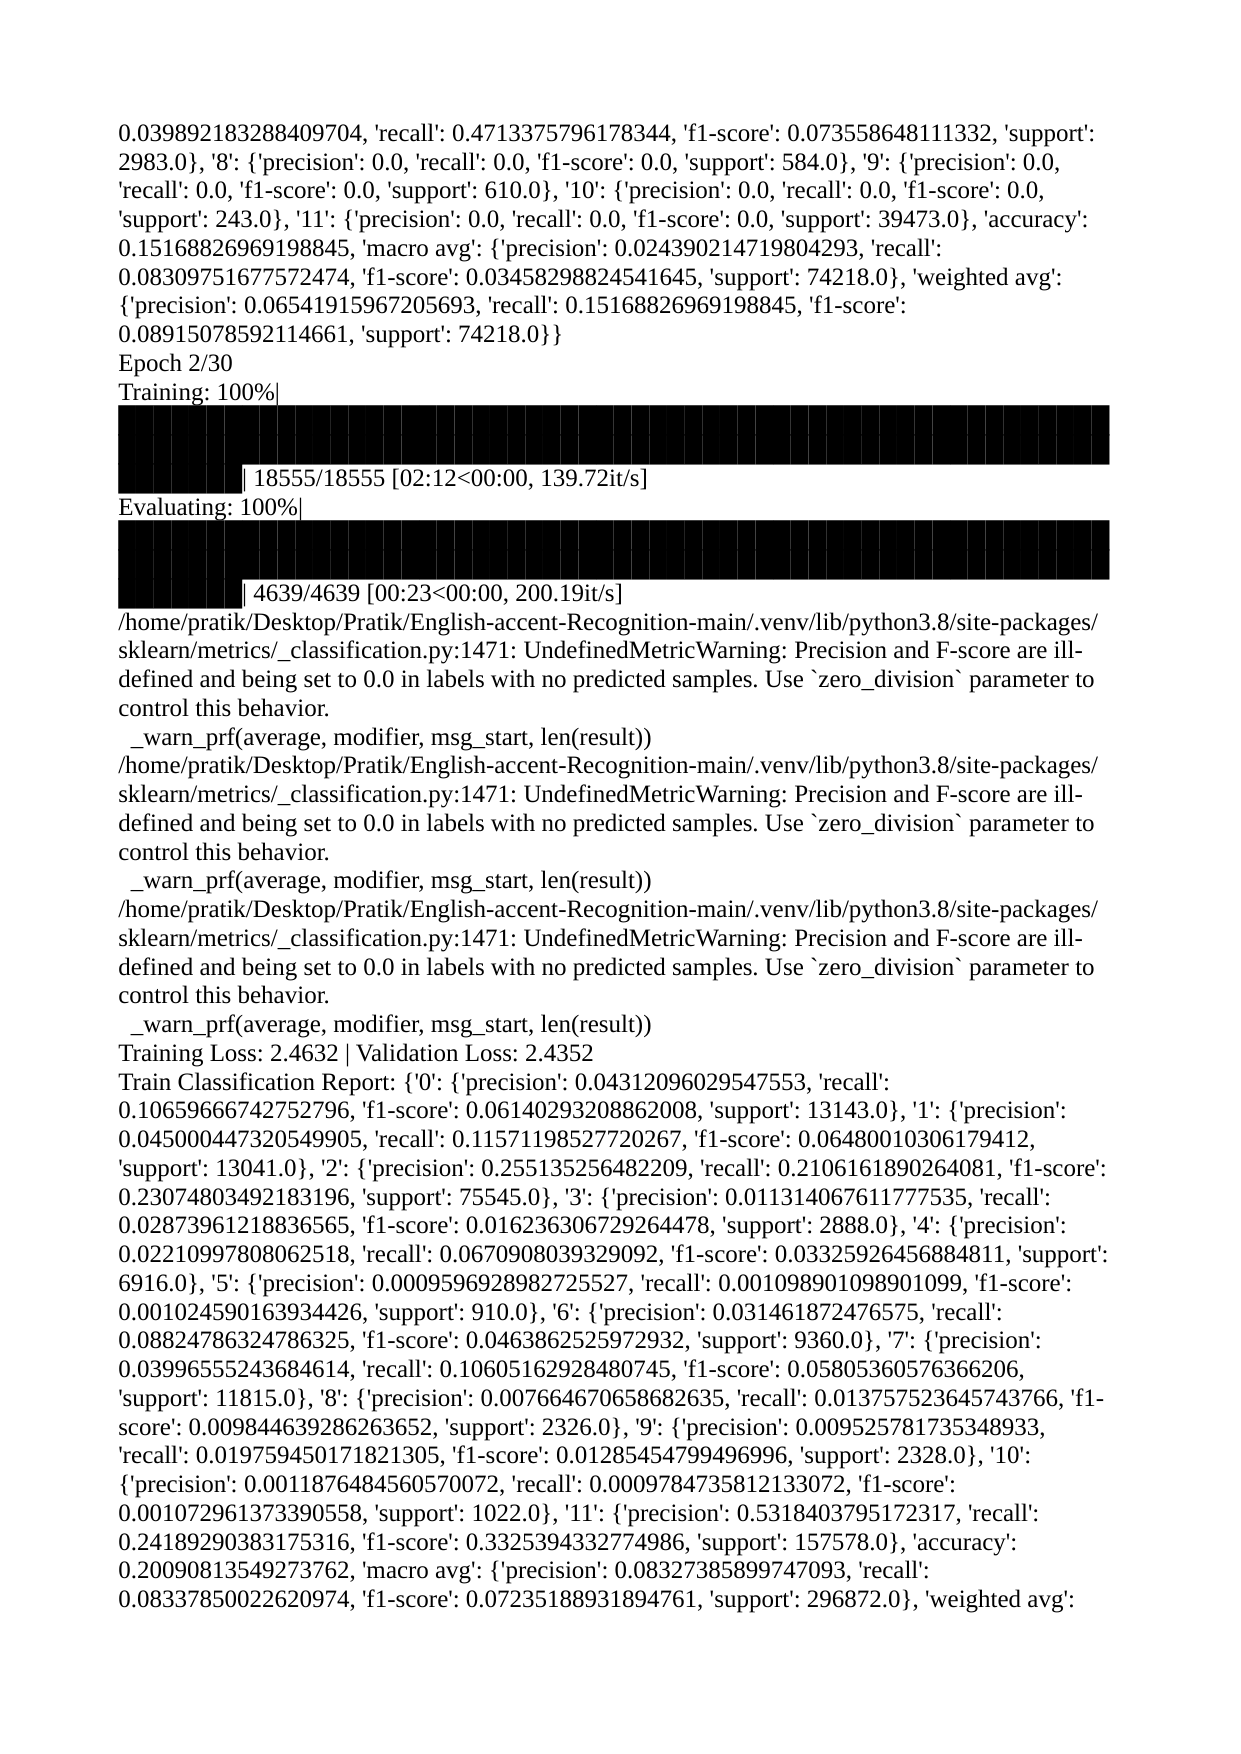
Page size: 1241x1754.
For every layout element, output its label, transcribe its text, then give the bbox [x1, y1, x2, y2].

text /home/pratik/Desktop/Pratik/English-accent-Recognition-main/.venv/lib/python3.8/site-packages/sklearn/metrics/_classification.py:1471: UndefinedMetricWarning: Precision and F-score are ill-defined and being set to 0.0 in labels with no predicted samples. Use `zero_division` parameter to control this behavior. [118, 894, 1122, 1009]
text _warn_prf(average, modifier, msg_start, len(result)) [118, 722, 1122, 751]
text Training: 100%|███████████████████████████████████████████████████████████████████████████████████████████████████████████████████████| 18555/18555 [02:12<00:00, 139.72it/s] [118, 377, 1122, 492]
text Evaluating: 100%|███████████████████████████████████████████████████████████████████████████████████████████████████████████████████████| 4639/4639 [00:23<00:00, 200.19it/s] [118, 492, 1122, 607]
text _warn_prf(average, modifier, msg_start, len(result)) [118, 1009, 1122, 1038]
text _warn_prf(average, modifier, msg_start, len(result)) [118, 866, 1122, 894]
text 0.039892183288409704, 'recall': 0.4713375796178344, 'f1-score': 0.073558648111332, 'support': 2983.0}, '8': {'precision': 0.0, 'recall': 0.0, 'f1-score': 0.0, 'support': 584.0}, '9': {'precision': 0.0, 'recall': 0.0, 'f1-score': 0.0, 'support': 610.0}, '10': {'precision': 0.0, 'recall': 0.0, 'f1-score': 0.0, 'support': 243.0}, '11': {'precision': 0.0, 'recall': 0.0, 'f1-score': 0.0, 'support': 39473.0}, 'accuracy': 0.15168826969198845, 'macro avg': {'precision': 0.024390214719804293, 'recall': 0.08309751677572474, 'f1-score': 0.03458298824541645, 'support': 74218.0}, 'weighted avg': {'precision': 0.06541915967205693, 'recall': 0.15168826969198845, 'f1-score': 0.08915078592114661, 'support': 74218.0}} [118, 118, 1122, 348]
text Epoch 2/30 [118, 348, 1122, 377]
text Train Classification Report: {'0': {'precision': 0.04312096029547553, 'recall': 0.10659666742752796, 'f1-score': 0.06140293208862008, 'support': 13143.0}, '1': {'precision': 0.045000447320549905, 'recall': 0.11571198527720267, 'f1-score': 0.06480010306179412, 'support': 13041.0}, '2': {'precision': 0.255135256482209, 'recall': 0.2106161890264081, 'f1-score': 0.23074803492183196, 'support': 75545.0}, '3': {'precision': 0.011314067611777535, 'recall': 0.02873961218836565, 'f1-score': 0.016236306729264478, 'support': 2888.0}, '4': {'precision': 0.02210997808062518, 'recall': 0.0670908039329092, 'f1-score': 0.03325926456884811, 'support': 6916.0}, '5': {'precision': 0.0009596928982725527, 'recall': 0.001098901098901099, 'f1-score': 0.001024590163934426, 'support': 910.0}, '6': {'precision': 0.031461872476575, 'recall': 0.08824786324786325, 'f1-score': 0.0463862525972932, 'support': 9360.0}, '7': {'precision': 0.03996555243684614, 'recall': 0.10605162928480745, 'f1-score': 0.05805360576366206, 'support': 11815.0}, '8': {'precision': 0.007664670658682635, 'recall': 0.013757523645743766, 'f1-score': 0.009844639286263652, 'support': 2326.0}, '9': {'precision': 0.009525781735348933, 'recall': 0.019759450171821305, 'f1-score': 0.01285454799496996, 'support': 2328.0}, '10': {'precision': 0.0011876484560570072, 'recall': 0.0009784735812133072, 'f1-score': 0.001072961373390558, 'support': 1022.0}, '11': {'precision': 0.5318403795172317, 'recall': 0.24189290383175316, 'f1-score': 0.3325394332774986, 'support': 157578.0}, 'accuracy': 0.20090813549273762, 'macro avg': {'precision': 0.08327385899747093, 'recall': 0.08337850022620974, 'f1-score': 0.07235188931894761, 'support': 296872.0}, 'weighted avg': [118, 1067, 1122, 1613]
text /home/pratik/Desktop/Pratik/English-accent-Recognition-main/.venv/lib/python3.8/site-packages/sklearn/metrics/_classification.py:1471: UndefinedMetricWarning: Precision and F-score are ill-defined and being set to 0.0 in labels with no predicted samples. Use `zero_division` parameter to control this behavior. [118, 607, 1122, 722]
text /home/pratik/Desktop/Pratik/English-accent-Recognition-main/.venv/lib/python3.8/site-packages/sklearn/metrics/_classification.py:1471: UndefinedMetricWarning: Precision and F-score are ill-defined and being set to 0.0 in labels with no predicted samples. Use `zero_division` parameter to control this behavior. [118, 751, 1122, 866]
text Training Loss: 2.4632 | Validation Loss: 2.4352 [118, 1038, 1122, 1067]
